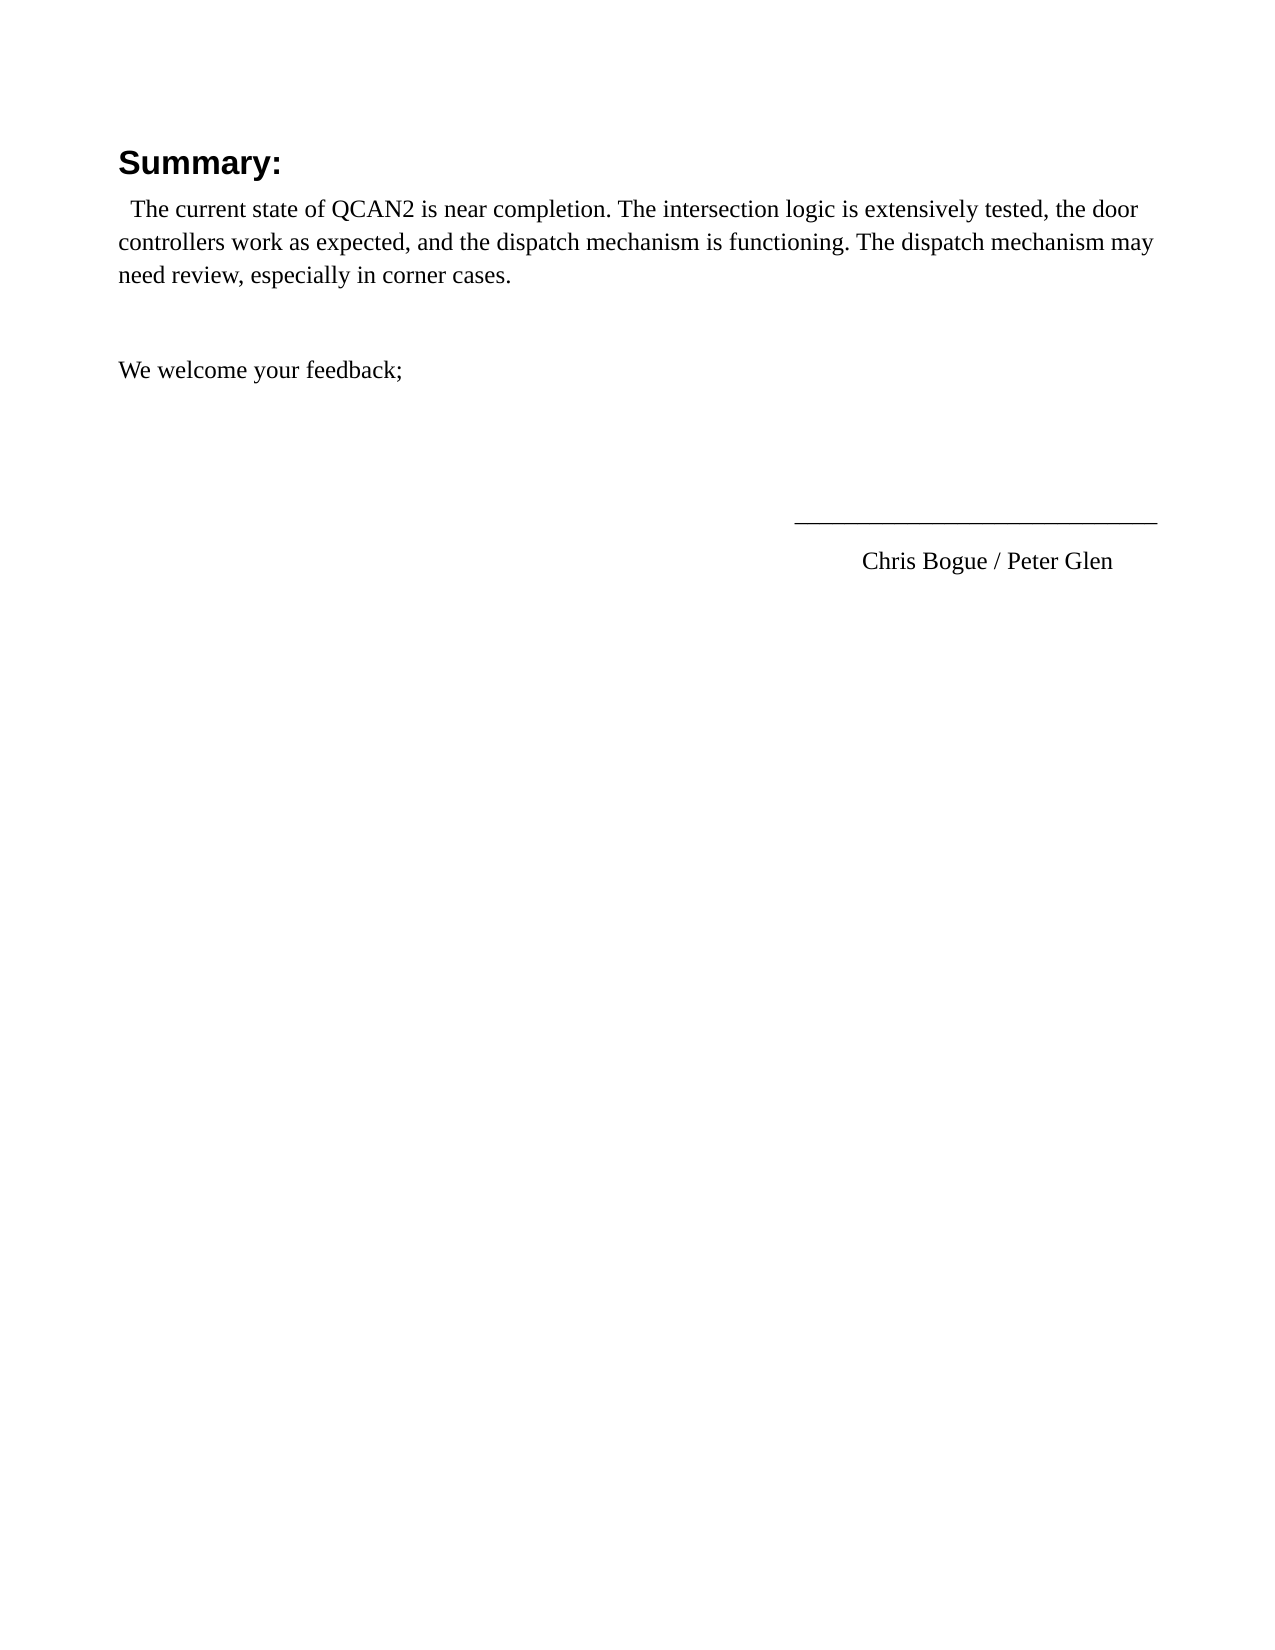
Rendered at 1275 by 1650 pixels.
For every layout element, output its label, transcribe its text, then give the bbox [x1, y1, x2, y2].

text We welcome your feedback; [118, 356, 1157, 384]
subtitle Summary: [118, 143, 1157, 182]
text Chris Bogue / Peter Glen [118, 546, 1157, 575]
text The current state of QCAN2 is near completion. The intersection logic is extensively tested, the door controllers work as expected, and the dispatch mechanism is functioning. The dispatch mechanism may need review, especially in corner cases. [118, 194, 1157, 289]
text _____________________________ [118, 498, 1157, 527]
